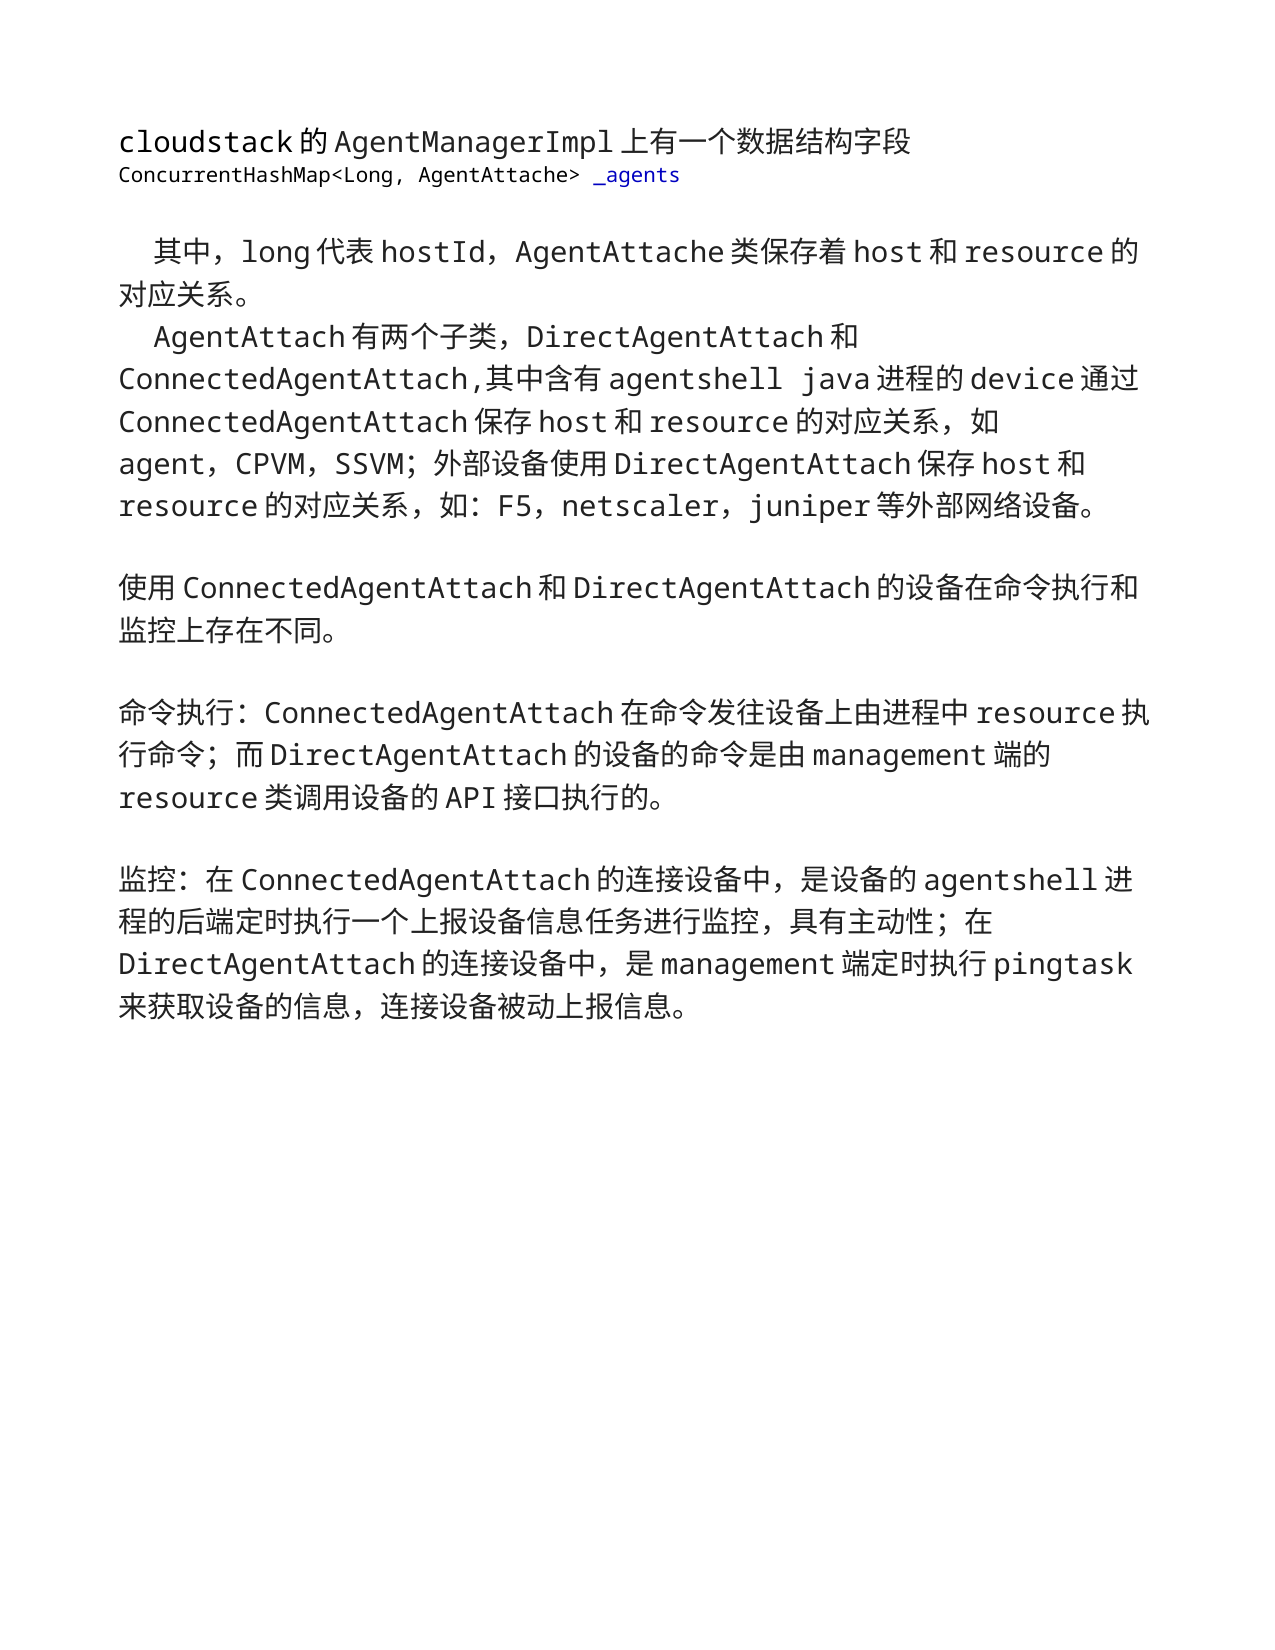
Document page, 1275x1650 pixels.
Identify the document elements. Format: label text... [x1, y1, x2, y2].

text 其中，long代表hostId，AgentAttache类保存着host和resource的对应关系。 [118, 229, 1157, 313]
text 命令执行：ConnectedAgentAttach在命令发往设备上由进程中resource执行命令；而DirectAgentAttach的设备的命令是由management端的resource类调用设备的API接口执行的。 [118, 689, 1157, 817]
text 使用ConnectedAgentAttach和DirectAgentAttach的设备在命令执行和监控上存在不同。 [118, 565, 1157, 650]
text cloudstack的AgentManagerImpl上有一个数据结构字段ConcurrentHashMap<Long, AgentAttache> _agents [118, 118, 1157, 189]
text 监控：在ConnectedAgentAttach的连接设备中，是设备的agentshell进程的后端定时执行一个上报设备信息任务进行监控，具有主动性；在DirectAgentAttach的连接设备中，是management端定时执行pingtask来获取设备的信息，连接设备被动上报信息。 [118, 856, 1157, 1026]
text AgentAttach有两个子类，DirectAgentAttach和ConnectedAgentAttach,其中含有agentshell java进程的device通过ConnectedAgentAttach保存host和resource的对应关系，如agent，CPVM，SSVM；外部设备使用DirectAgentAttach保存host和resource的对应关系，如：F5，netscaler，juniper等外部网络设备。 [118, 313, 1157, 525]
